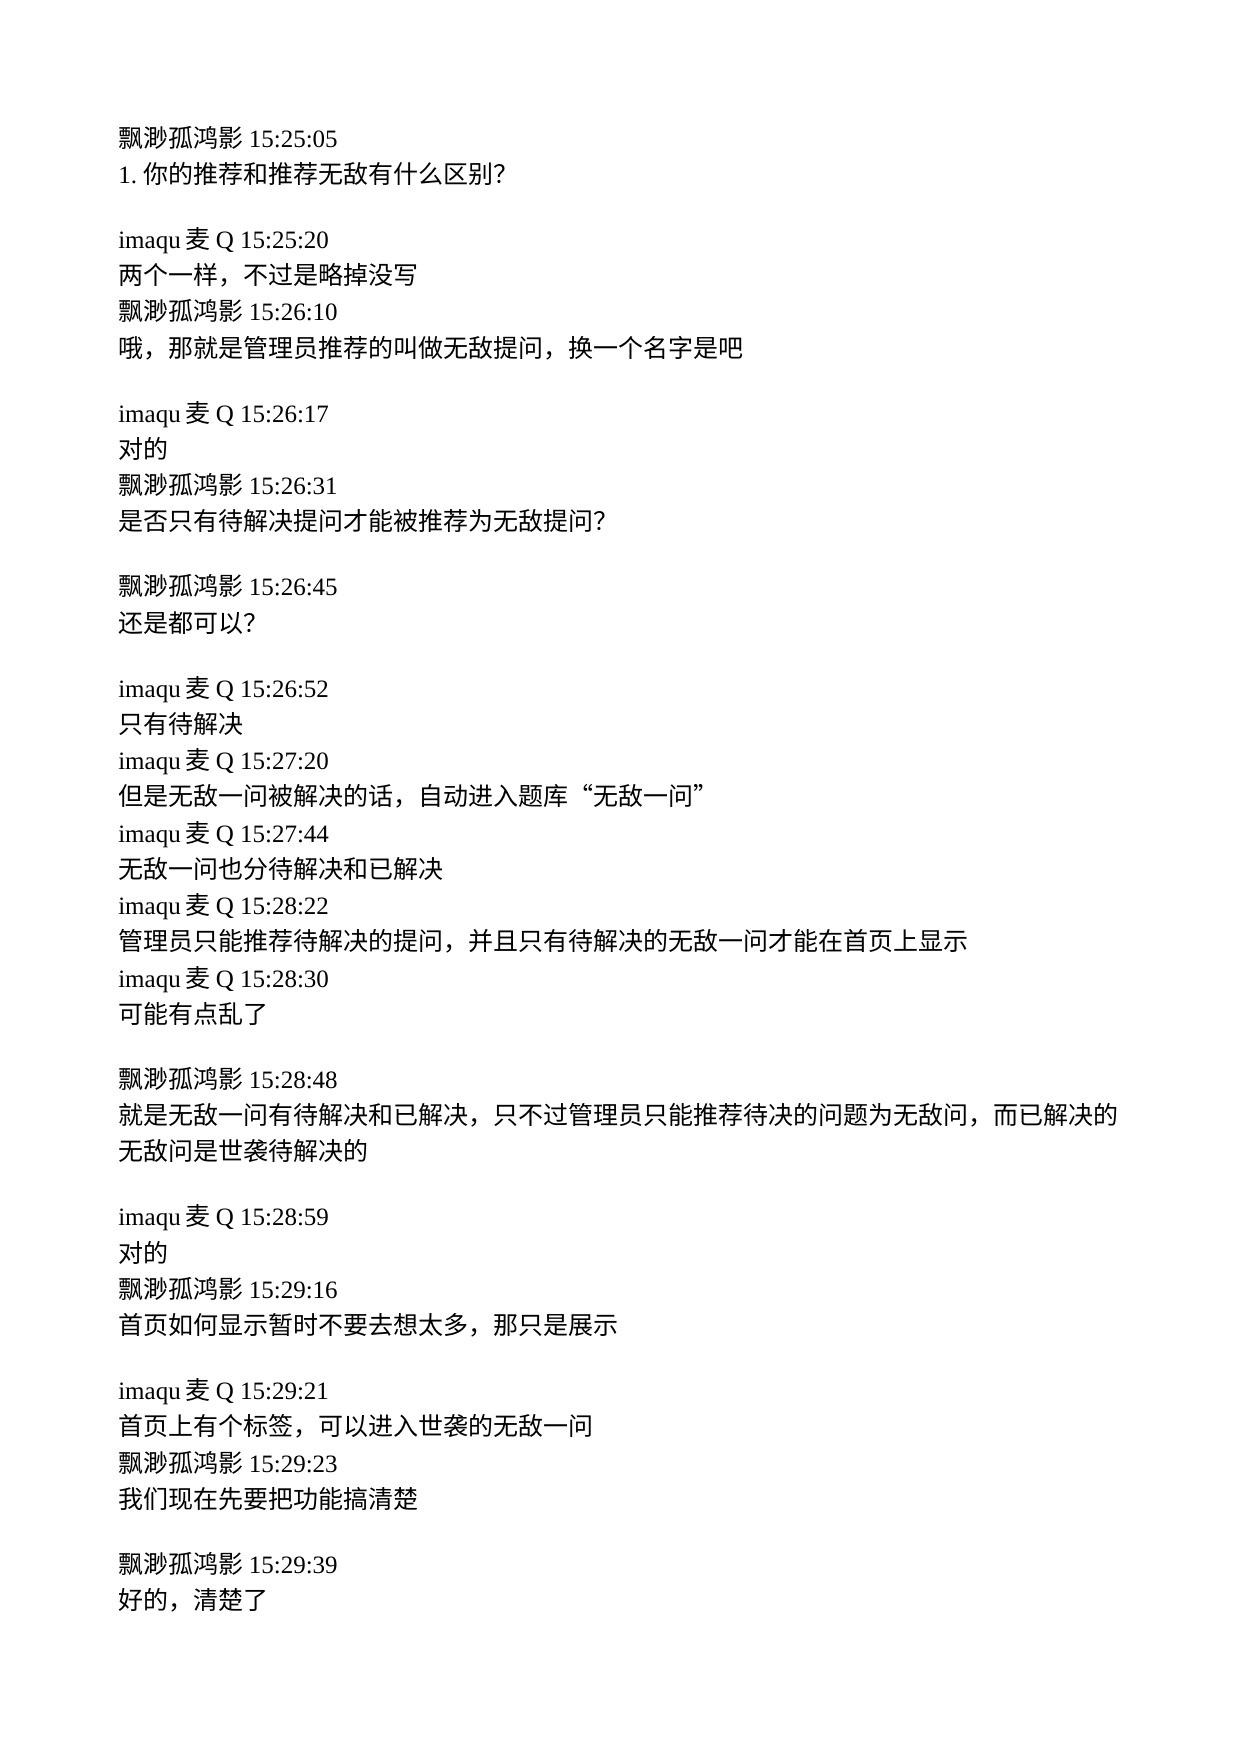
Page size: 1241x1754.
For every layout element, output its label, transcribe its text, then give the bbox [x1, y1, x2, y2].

text 我们现在先要把功能搞清楚 [118, 1479, 1122, 1516]
text 但是无敌一问被解决的话，自动进入题库“无敌一问” [118, 777, 1122, 813]
text imaqu麦Q 15:27:44 [118, 813, 1122, 849]
text 哦，那就是管理员推荐的叫做无敌提问，换一个名字是吧 [118, 328, 1122, 364]
text 首页如何显示暂时不要去想太多，那只是展示 [118, 1306, 1122, 1342]
text 可能有点乱了 [118, 994, 1122, 1031]
text 飘渺孤鸿影 15:29:23 [118, 1443, 1122, 1479]
text imaqu麦Q 15:28:30 [118, 958, 1122, 994]
text 无敌一问也分待解决和已解决 [118, 849, 1122, 886]
text 好的，清楚了 [118, 1581, 1122, 1617]
text 飘渺孤鸿影 15:25:05 [118, 118, 1122, 154]
text imaqu麦Q 15:26:17 [118, 393, 1122, 429]
text 管理员只能推荐待解决的提问，并且只有待解决的无敌一问才能在首页上显示 [118, 922, 1122, 958]
text 飘渺孤鸿影 15:29:16 [118, 1269, 1122, 1306]
text 飘渺孤鸿影 15:26:10 [118, 292, 1122, 328]
text 飘渺孤鸿影 15:29:39 [118, 1544, 1122, 1581]
text 两个一样，不过是略掉没写 [118, 256, 1122, 292]
text imaqu麦Q 15:25:20 [118, 219, 1122, 256]
text 飘渺孤鸿影 15:28:48 [118, 1059, 1122, 1096]
text imaqu麦Q 15:29:21 [118, 1371, 1122, 1407]
text 还是都可以？ [118, 603, 1122, 639]
text 1. 你的推荐和推荐无敌有什么区别？ [118, 154, 1122, 191]
text 首页上有个标签，可以进入世袭的无敌一问 [118, 1407, 1122, 1443]
text imaqu麦Q 15:28:22 [118, 886, 1122, 922]
text 对的 [118, 1233, 1122, 1269]
text 飘渺孤鸿影 15:26:31 [118, 466, 1122, 502]
text imaqu麦Q 15:28:59 [118, 1197, 1122, 1233]
text 只有待解决 [118, 704, 1122, 741]
text 是否只有待解决提问才能被推荐为无敌提问？ [118, 502, 1122, 538]
text 对的 [118, 429, 1122, 466]
text 就是无敌一问有待解决和已解决，只不过管理员只能推荐待决的问题为无敌问，而已解决的无敌问是世袭待解决的 [118, 1096, 1122, 1168]
text imaqu麦Q 15:27:20 [118, 741, 1122, 777]
text imaqu麦Q 15:26:52 [118, 668, 1122, 704]
text 飘渺孤鸿影 15:26:45 [118, 567, 1122, 603]
